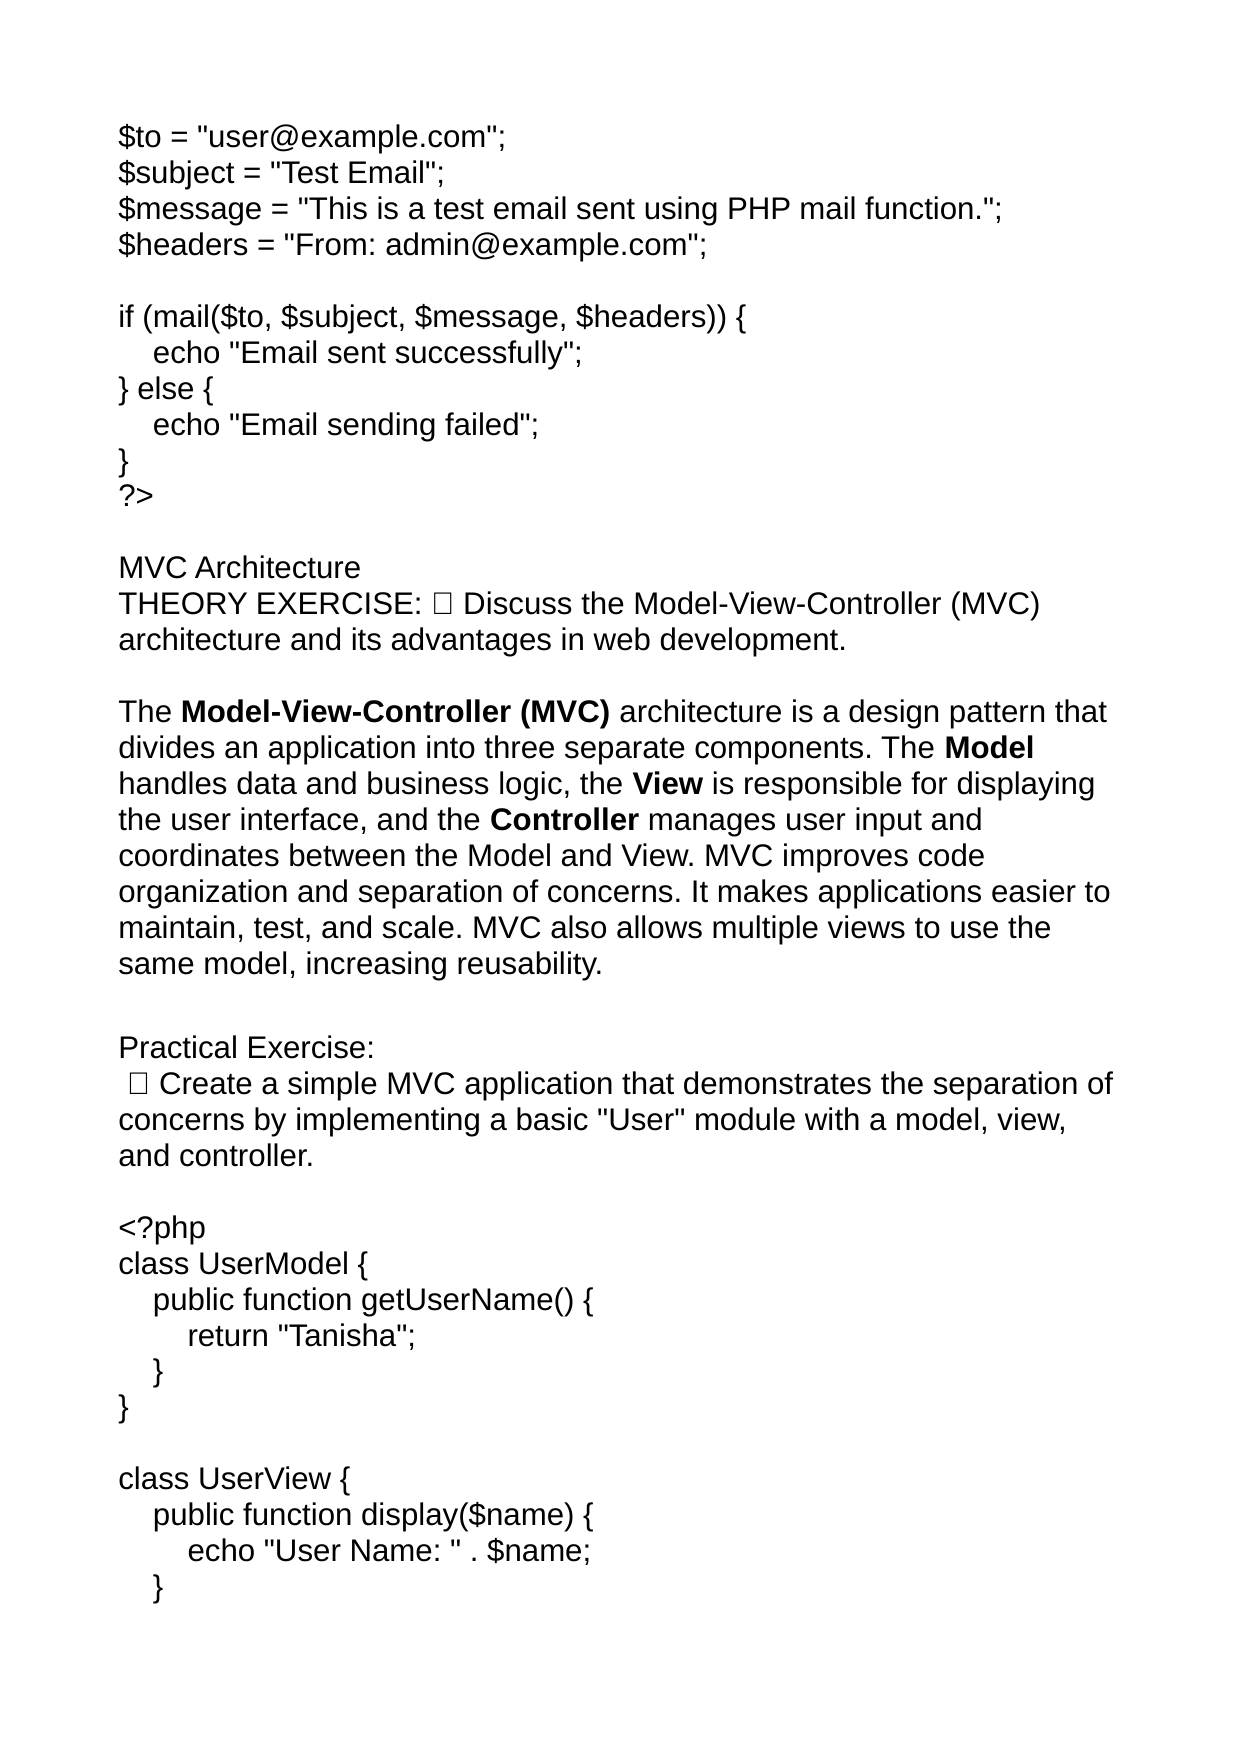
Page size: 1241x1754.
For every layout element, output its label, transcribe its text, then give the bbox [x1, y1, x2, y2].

text class UserView { [118, 1460, 1122, 1496]
text ?> [118, 477, 1122, 513]
text class UserModel { [118, 1245, 1122, 1281]
text  Create a simple MVC application that demonstrates the separation of concerns by implementing a basic "User" module with a model, view, and controller. [118, 1065, 1122, 1173]
text } [118, 1568, 1122, 1604]
text The Model-View-Controller (MVC) architecture is a design pattern that divides an application into three separate components. The Model handles data and business logic, the View is responsible for displaying the user interface, and the Controller manages user input and coordinates between the Model and View. MVC improves code organization and separation of concerns. It makes applications easier to maintain, test, and scale. MVC also allows multiple views to use the same model, increasing reusability. [118, 693, 1122, 981]
text $headers = "From: admin@example.com"; [118, 226, 1122, 262]
text echo "Email sent successfully"; [118, 334, 1122, 370]
text echo "Email sending failed"; [118, 406, 1122, 442]
text public function getUserName() { [118, 1281, 1122, 1317]
text } else { [118, 370, 1122, 406]
text MVC Architecture [118, 549, 1122, 585]
text } [118, 1352, 1122, 1388]
text public function display($name) { [118, 1496, 1122, 1532]
text return "Tanisha"; [118, 1317, 1122, 1352]
text <?php [118, 1209, 1122, 1245]
text Practical Exercise: [118, 1029, 1122, 1065]
text $message = "This is a test email sent using PHP mail function."; [118, 190, 1122, 226]
text echo "User Name: " . $name; [118, 1532, 1122, 1568]
text $subject = "Test Email"; [118, 154, 1122, 190]
text } [118, 1388, 1122, 1424]
text } [118, 442, 1122, 477]
text if (mail($to, $subject, $message, $headers)) { [118, 298, 1122, 334]
text $to = "user@example.com"; [118, 118, 1122, 154]
text THEORY EXERCISE:  Discuss the Model-View-Controller (MVC) architecture and its advantages in web development. [118, 585, 1122, 657]
